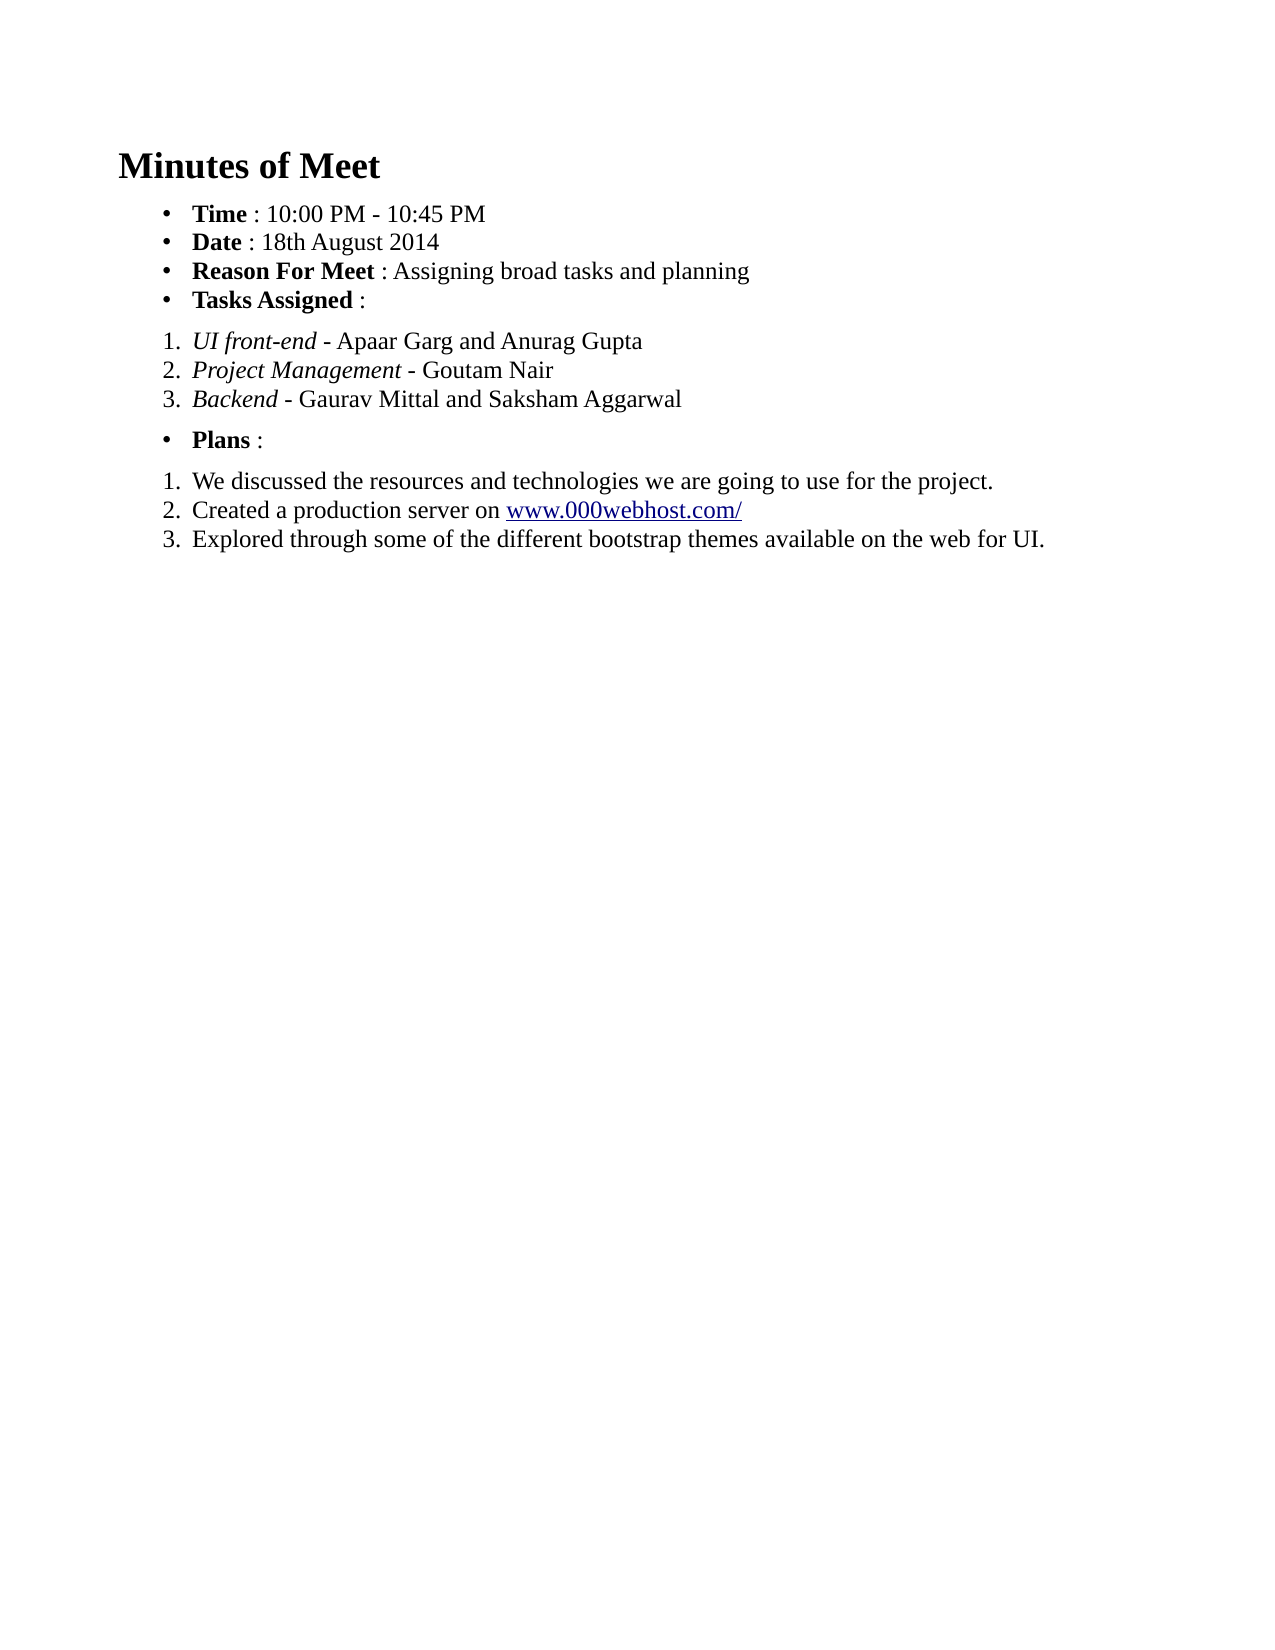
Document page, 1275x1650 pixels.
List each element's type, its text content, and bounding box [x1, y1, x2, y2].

list Backend - Gaurav Mittal and Saksham Aggarwal [162, 384, 1157, 412]
list We discussed the resources and technologies we are going to use for the project. [162, 466, 1157, 495]
list UI front-end - Apaar Garg and Anurag Gupta [162, 326, 1157, 355]
list Project Management - Goutam Nair [162, 355, 1157, 384]
list Plans : [162, 425, 1157, 454]
list Tasks Assigned : [162, 285, 1157, 314]
list Explored through some of the different bootstrap themes available on the web for UI. [162, 524, 1157, 552]
list Reason For Meet : Assigning broad tasks and planning [162, 256, 1157, 285]
list Time : 10:00 PM - 10:45 PM [162, 199, 1157, 227]
list Created a production server on www.000webhost.com/ [162, 495, 1157, 524]
list Date : 18th August 2014 [162, 227, 1157, 256]
subtitle Minutes of Meet [118, 143, 1157, 186]
